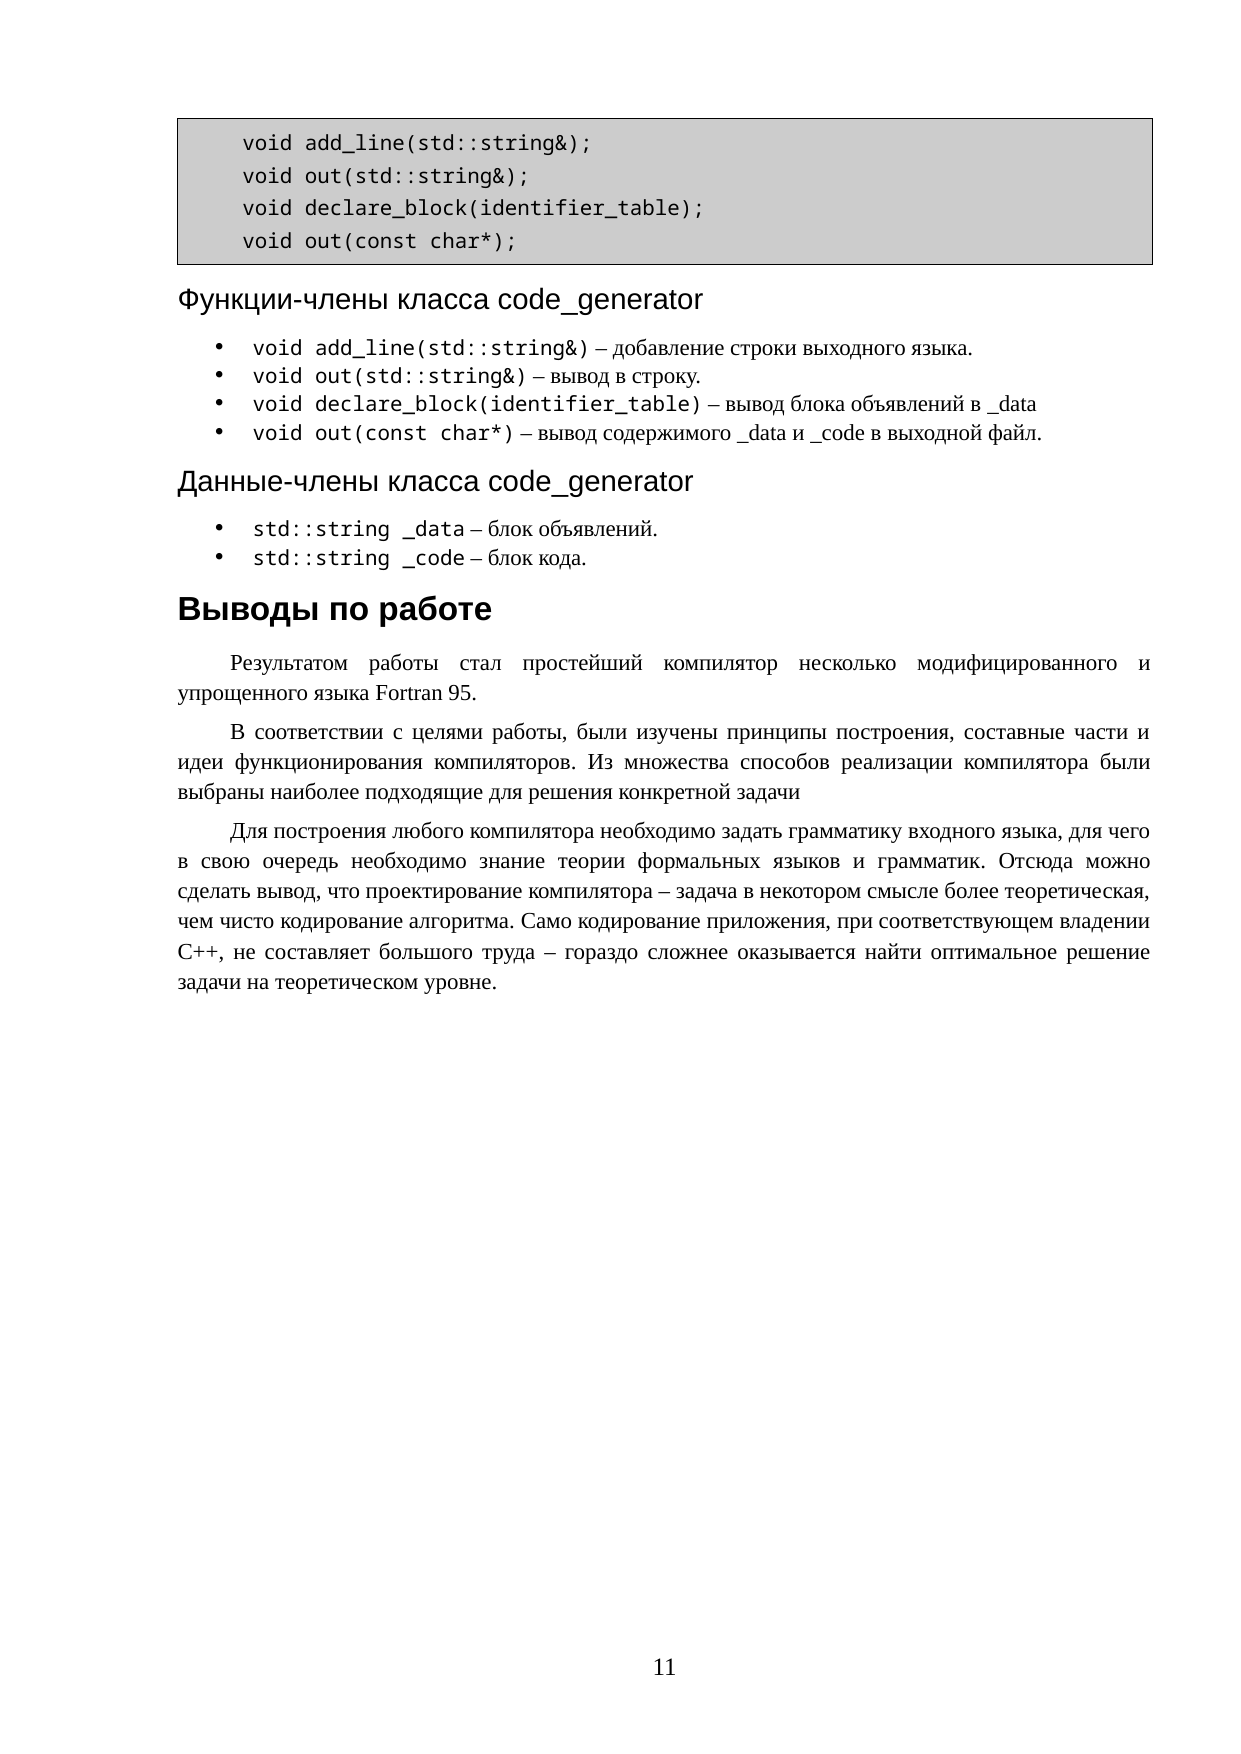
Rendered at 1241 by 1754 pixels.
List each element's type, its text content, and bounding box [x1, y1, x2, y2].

list void add_line(std::string&) – добавление строки выходного языка. [215, 333, 1152, 361]
text В соответствии с целями работы, были изучены принципы построения, составные части и идеи функционирования компиляторов. Из множества способов реализации компилятора были выбраны наиболее подходящие для решения конкретной задачи [177, 718, 1152, 805]
list void out(const char*) – вывод содержимого _data и _code в выходной файл. [215, 418, 1152, 446]
text Для построения любого компилятора необходимо задать грамматику входного языка, для чего в свою очередь необходимо знание теории формальных языков и грамматик. Отсюда можно сделать вывод, что проектирование компилятора – задача в некотором смысле более теоретическая, чем чисто кодирование алгоритма. Само кодирование приложения, при соответствующем владении С++, не составляет большого труда – гораздо сложнее оказывается найти оптимальное решение задачи на теоретическом уровне. [177, 817, 1152, 994]
subtitle Выводы по работе [177, 589, 1152, 628]
list void declare_block(identifier_table) – вывод блока объявлений в _data [215, 389, 1152, 418]
table_cell void add_line(std::string&); void out(std::string&); void declare_block(identifier_table); void out(const char*); [178, 119, 1152, 264]
subtitle Данные-члены класса code_generator [177, 464, 1152, 498]
list void out(std::string&) – вывод в строку. [215, 361, 1152, 389]
list std::string _code – блок кода. [215, 543, 1152, 571]
text Результатом работы стал простейший компилятор несколько модифицированного и упрощенного языка Fortran 95. [177, 649, 1152, 706]
list std::string _data – блок объявлений. [215, 514, 1152, 543]
subtitle Функции-члены класса code_generator [177, 282, 1152, 316]
